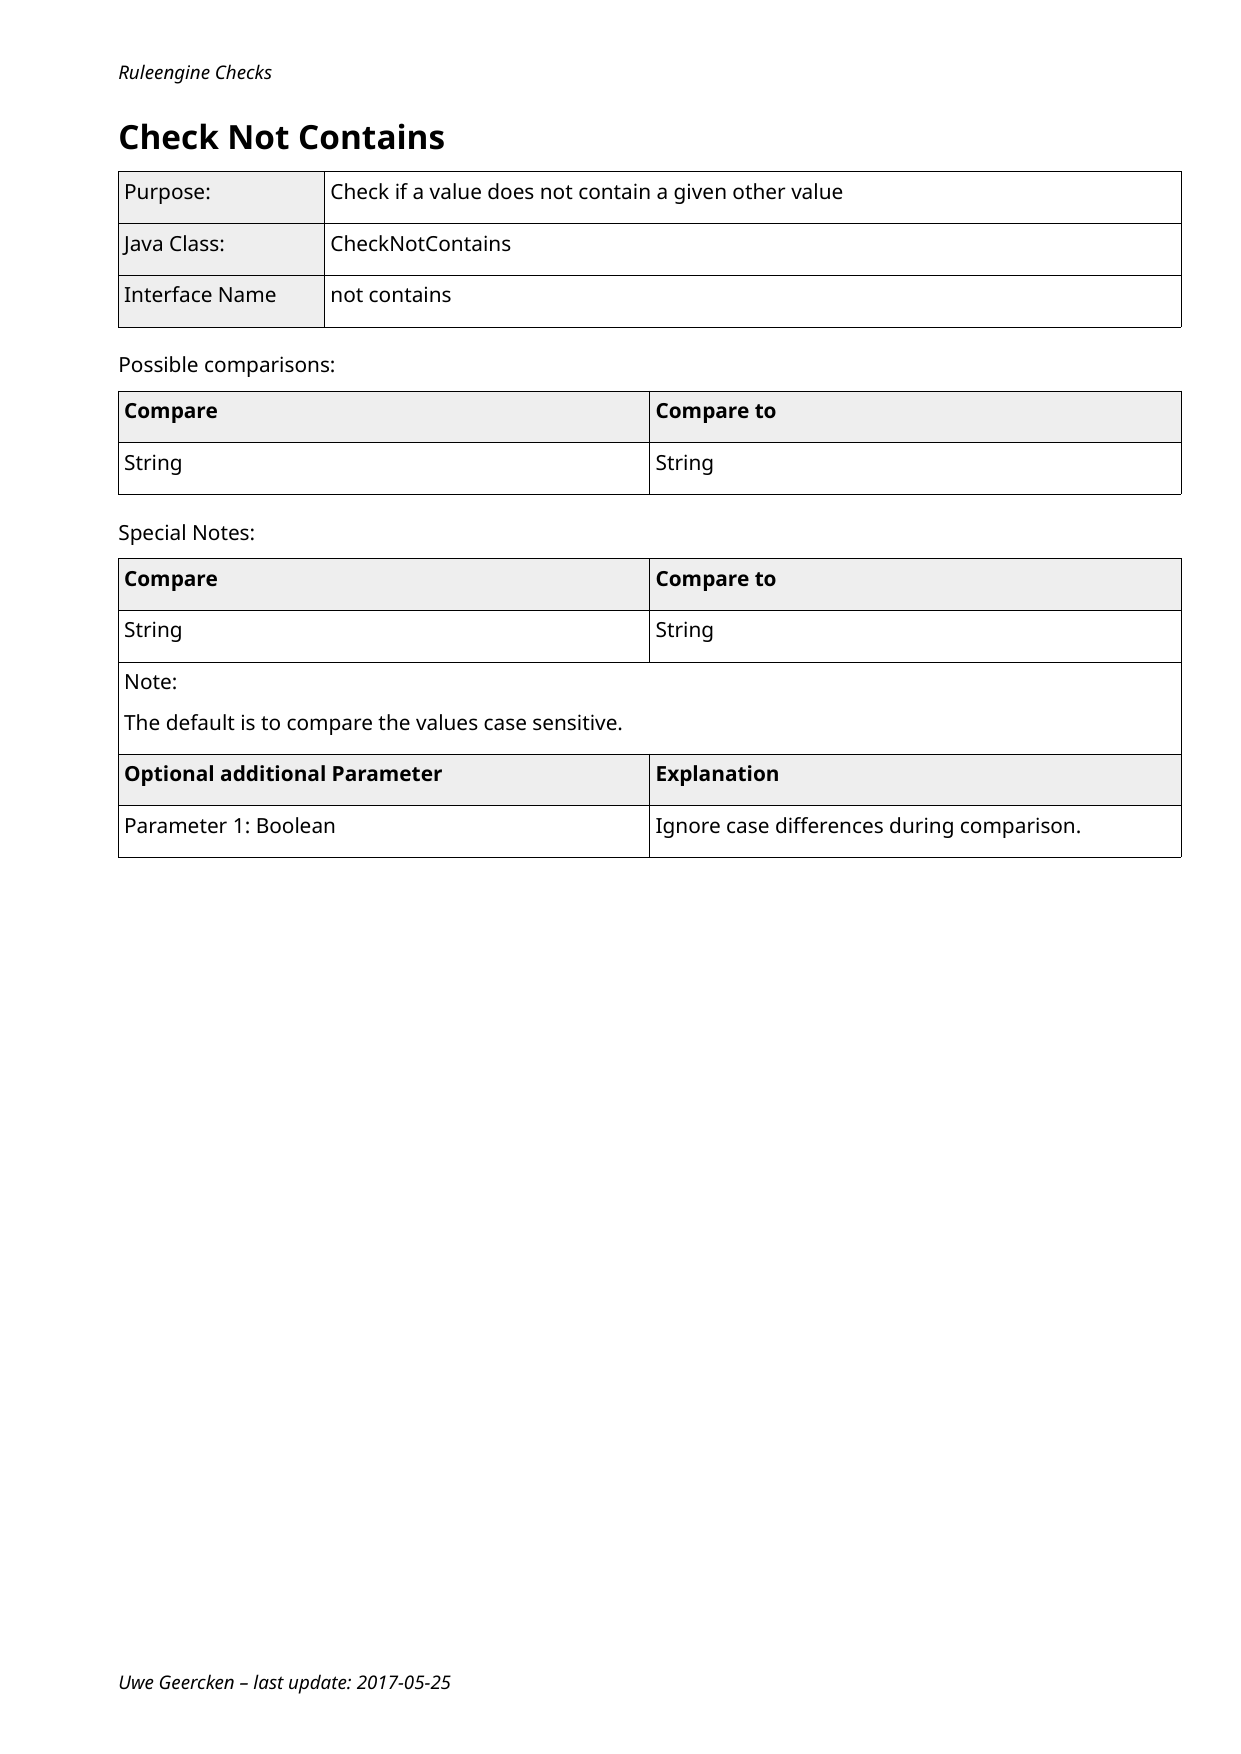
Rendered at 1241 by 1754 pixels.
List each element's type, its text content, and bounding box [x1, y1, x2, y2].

table_header Compare [119, 392, 649, 442]
table_header Purpose: [119, 172, 324, 223]
text Possible comparisons: [118, 350, 1181, 379]
table_cell Optional additional Parameter [119, 755, 649, 805]
table_cell String [650, 611, 1181, 662]
table_header Compare to [650, 392, 1181, 442]
table_cell Explanation [650, 755, 1181, 805]
text Special Notes: [118, 518, 1181, 546]
table_cell String [119, 443, 649, 494]
table_cell String [650, 443, 1181, 494]
table_cell String [119, 611, 649, 662]
table_cell Note: The default is to compare the values case sensitive. [119, 663, 1181, 753]
text Check Not Contains [118, 114, 1181, 159]
table_cell Interface Name [119, 276, 324, 327]
table_cell CheckNotContains [325, 224, 1181, 275]
table_cell not contains [325, 276, 1181, 327]
table_cell Java Class: [119, 224, 324, 275]
table_header Compare to [650, 559, 1181, 610]
table_header Compare [119, 559, 649, 610]
table_header Check if a value does not contain a given other value [325, 172, 1181, 223]
table_cell Parameter 1: Boolean [119, 806, 649, 857]
table_cell Ignore case differences during comparison. [650, 806, 1181, 857]
